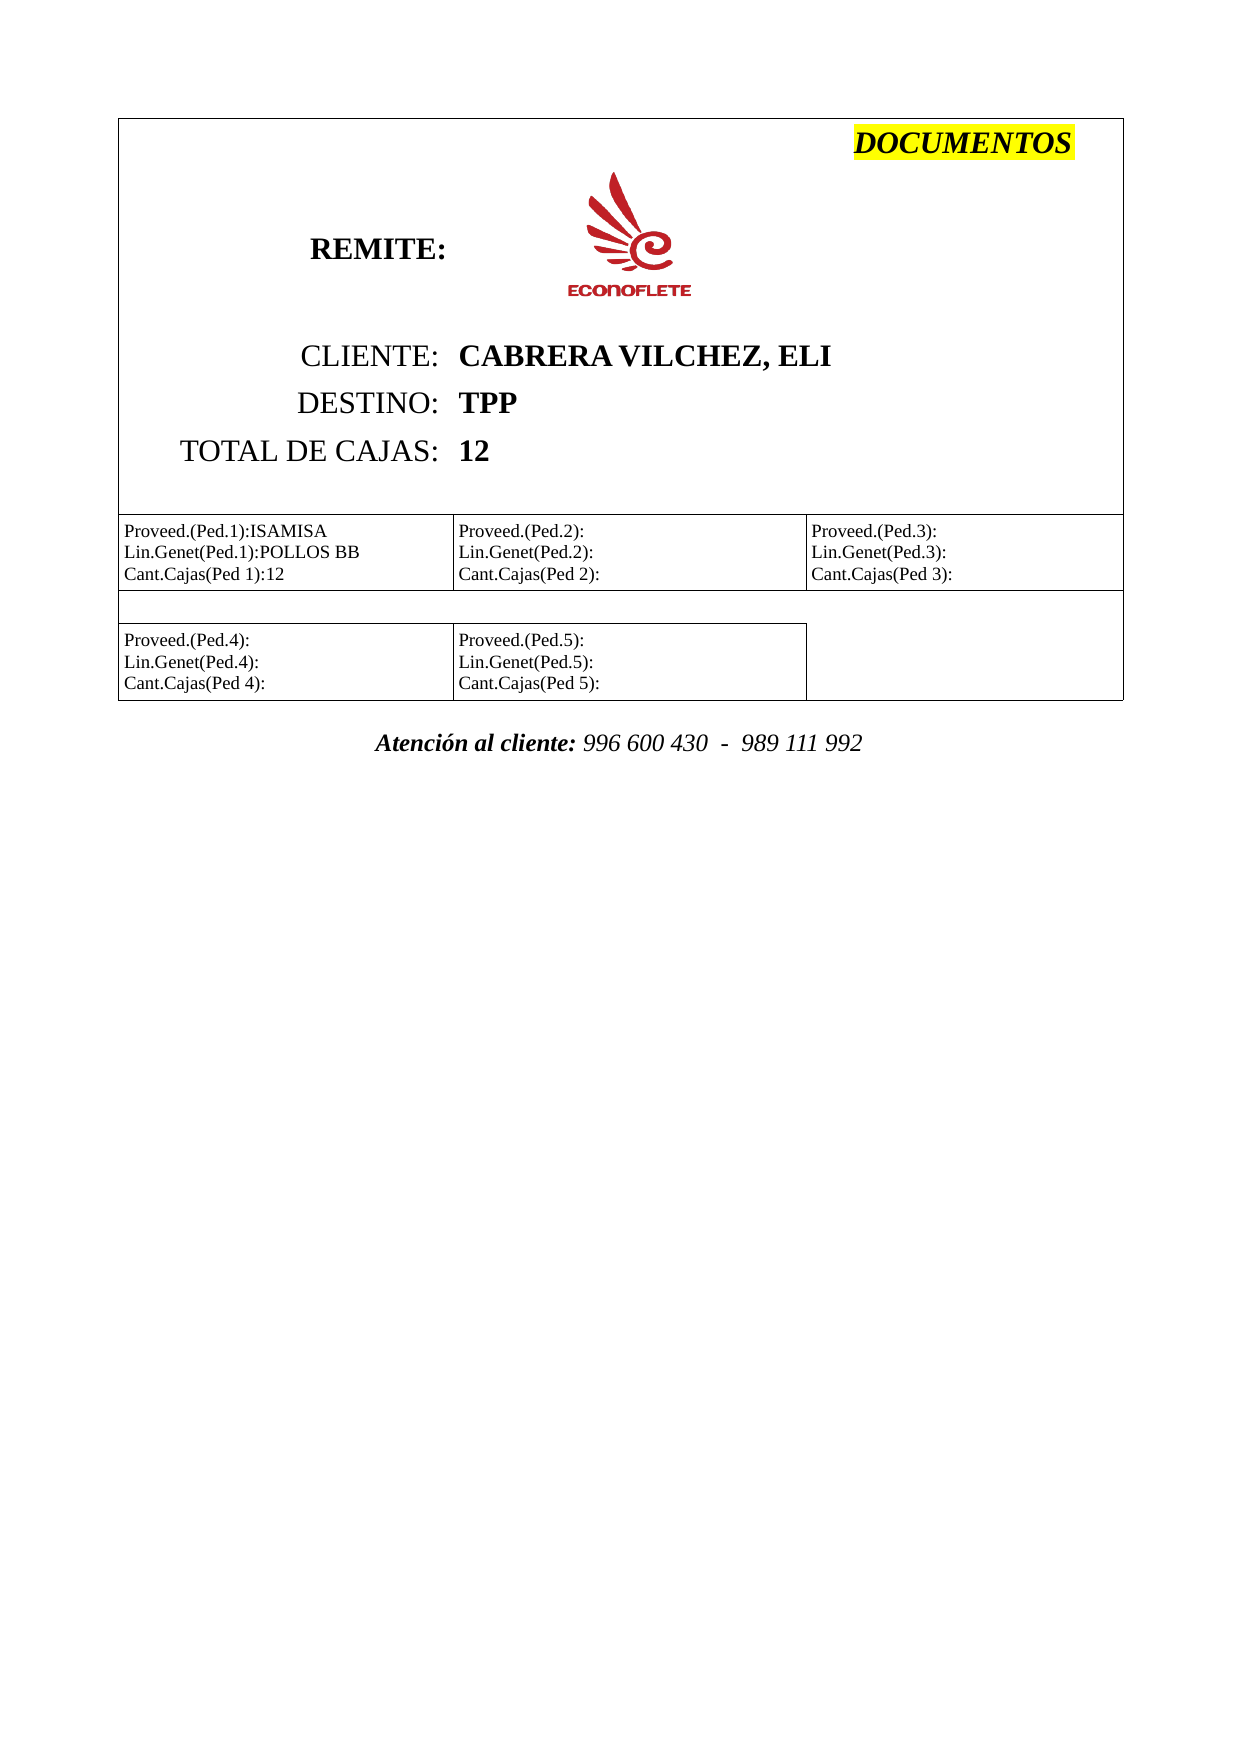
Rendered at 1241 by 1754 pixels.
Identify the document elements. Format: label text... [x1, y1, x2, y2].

table_cell [806, 379, 1123, 426]
table_header DOCUMENTOS [806, 119, 1123, 166]
table_cell [806, 474, 1123, 514]
table_cell Proveed.(Ped.3): Lin.Genet(Ped.3): Cant.Cajas(Ped 3): [807, 515, 1123, 590]
table_cell [807, 623, 1123, 699]
table_cell [806, 591, 1123, 623]
table_header [119, 119, 453, 166]
table_cell [806, 166, 1123, 332]
table_cell CLIENTE: [119, 332, 453, 379]
table_cell Proveed.(Ped.1):ISAMISA Lin.Genet(Ped.1):POLLOS BB Cant.Cajas(Ped 1):12 [119, 515, 453, 590]
table_cell 12 [453, 426, 1123, 474]
table_cell TOTAL DE CAJAS: [119, 426, 453, 474]
table_cell [119, 474, 453, 514]
picture [552, 171, 707, 297]
table_cell [119, 591, 453, 623]
table_cell CABRERA VILCHEZ, ELI [453, 332, 1123, 379]
table_header [453, 119, 806, 166]
table_cell REMITE: [119, 166, 453, 332]
table_cell [453, 591, 806, 623]
table_cell TPP [453, 379, 806, 426]
table_cell DESTINO: [119, 379, 453, 426]
table_cell Proveed.(Ped.4): Lin.Genet(Ped.4): Cant.Cajas(Ped 4): [119, 624, 453, 699]
text Atención al cliente: 996 600 430 - 989 111 992 [118, 728, 1122, 757]
table_cell [453, 166, 806, 332]
table_cell Proveed.(Ped.5): Lin.Genet(Ped.5): Cant.Cajas(Ped 5): [454, 624, 806, 699]
table_cell Proveed.(Ped.2): Lin.Genet(Ped.2): Cant.Cajas(Ped 2): [454, 515, 806, 590]
table_cell [453, 474, 806, 514]
